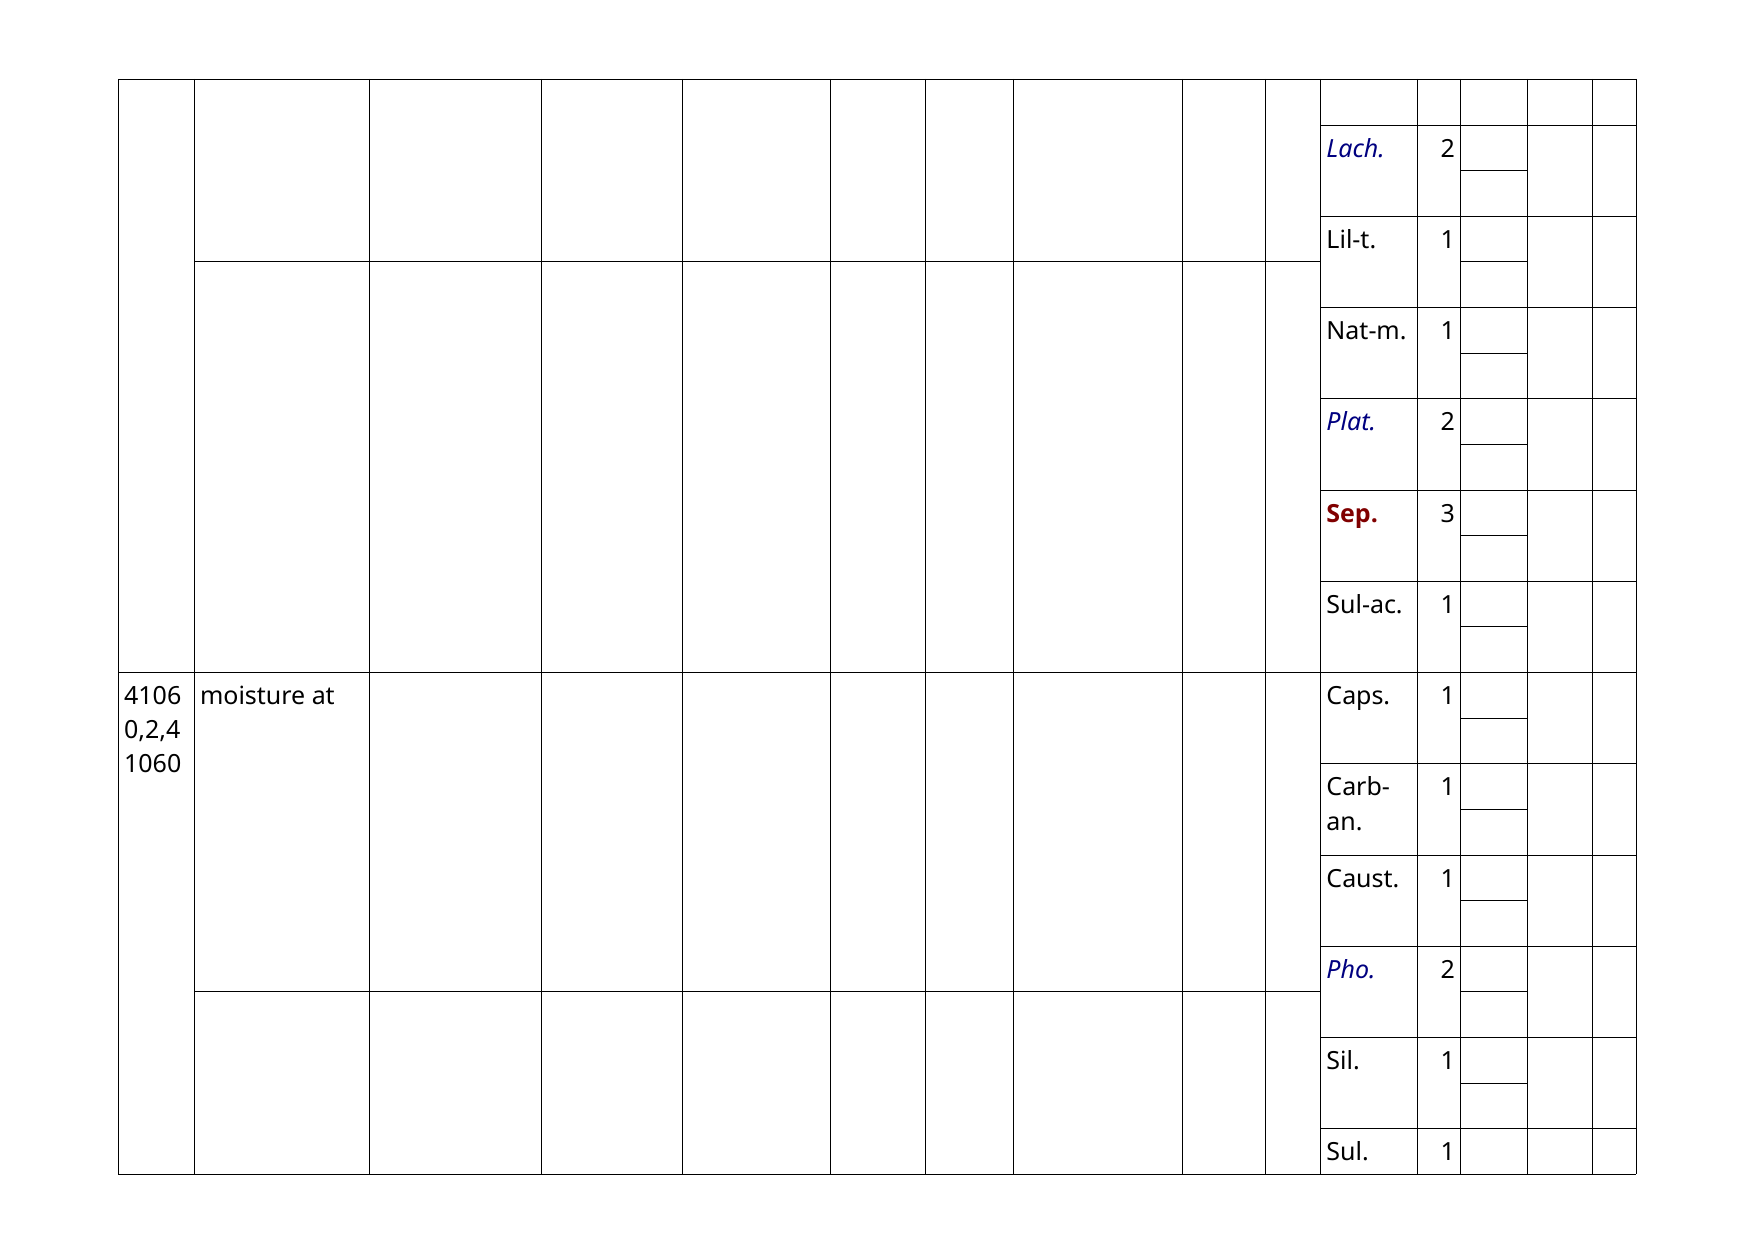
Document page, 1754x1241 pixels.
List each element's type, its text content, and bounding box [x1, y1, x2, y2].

table_cell [119, 80, 194, 672]
table_cell [195, 80, 369, 261]
table_cell [1014, 80, 1182, 261]
table_cell Carb-an. [1321, 764, 1417, 854]
table_cell [1183, 673, 1265, 991]
table_cell Lil-t. [1321, 217, 1417, 307]
table_cell [370, 673, 541, 991]
table_cell Pho. [1321, 947, 1417, 1037]
table_cell [1266, 992, 1320, 1174]
table_cell 1 [1418, 764, 1460, 854]
table_cell Sil. [1321, 1038, 1417, 1128]
table_cell [1528, 80, 1592, 124]
table_cell [1266, 80, 1320, 261]
table_cell [1266, 262, 1320, 672]
table_cell [683, 992, 830, 1174]
table_cell [1014, 262, 1182, 672]
table_cell [542, 992, 682, 1174]
table_cell [1593, 80, 1636, 124]
table_cell 1 [1418, 673, 1460, 763]
table_cell [542, 80, 682, 261]
table_cell [1593, 1129, 1636, 1174]
table_cell [1593, 764, 1636, 854]
table_cell 1 [1418, 1038, 1460, 1128]
table_cell 2 [1418, 947, 1460, 1037]
table_cell [1528, 308, 1592, 398]
table_cell [1593, 1038, 1636, 1128]
table_cell [1593, 126, 1636, 216]
table_cell [370, 262, 541, 672]
table_cell [1528, 126, 1592, 216]
table_cell [831, 262, 925, 672]
table_cell [1528, 491, 1592, 581]
table_cell Sul. [1321, 1129, 1417, 1174]
table_cell [1593, 217, 1636, 307]
table_cell [1461, 80, 1527, 124]
table_cell [370, 80, 541, 261]
table_cell [1593, 399, 1636, 489]
table_cell 1 [1418, 1129, 1460, 1174]
table_cell 41060,2,41060 [119, 673, 194, 1174]
table_cell Sep. [1321, 491, 1417, 581]
table_cell Caust. [1321, 856, 1417, 946]
table_cell [1461, 947, 1527, 991]
table_cell [1461, 354, 1527, 398]
table_cell [1014, 992, 1182, 1174]
table_cell 1 [1418, 856, 1460, 946]
table_cell [370, 992, 541, 1174]
table_cell [1321, 80, 1417, 124]
table_cell [195, 992, 369, 1174]
table_cell [1528, 399, 1592, 489]
table_cell [1528, 947, 1592, 1037]
table_cell Caps. [1321, 673, 1417, 763]
table_cell Nat-m. [1321, 308, 1417, 398]
table_cell [1461, 992, 1527, 1037]
table_cell [1593, 947, 1636, 1037]
table_cell 3 [1418, 491, 1460, 581]
table_cell [1461, 719, 1527, 763]
table_cell Lach. [1321, 126, 1417, 216]
table_cell [831, 80, 925, 261]
table_cell [1528, 673, 1592, 763]
table_cell [683, 262, 830, 672]
table_cell [1461, 1129, 1527, 1174]
table_cell [1461, 1038, 1527, 1083]
table_cell [683, 80, 830, 261]
table_cell [1528, 1129, 1592, 1174]
table_cell [1461, 536, 1527, 581]
table_cell [926, 80, 1013, 261]
table_cell [1461, 627, 1527, 672]
table_cell [1461, 308, 1527, 353]
table_cell [926, 673, 1013, 991]
table_cell [1014, 673, 1182, 991]
table_cell [1528, 582, 1592, 672]
table_cell [1528, 764, 1592, 854]
table_cell [1266, 673, 1320, 991]
table_cell [1528, 1038, 1592, 1128]
table_cell [1593, 856, 1636, 946]
table_cell [1461, 1084, 1527, 1128]
table_cell [1461, 491, 1527, 535]
table_cell 2 [1418, 399, 1460, 489]
table_cell [1461, 810, 1527, 854]
table_cell 1 [1418, 308, 1460, 398]
table_cell [1461, 399, 1527, 444]
table_cell [1461, 217, 1527, 261]
table_cell [1461, 901, 1527, 946]
table_cell 1 [1418, 582, 1460, 672]
table_cell [1461, 262, 1527, 307]
table_cell [1593, 308, 1636, 398]
table_cell [1461, 171, 1527, 216]
table_cell [926, 992, 1013, 1174]
table_cell 2 [1418, 126, 1460, 216]
table_cell [926, 262, 1013, 672]
table_cell [831, 992, 925, 1174]
table_cell [195, 262, 369, 672]
table_cell [1593, 673, 1636, 763]
table_cell Sul-ac. [1321, 582, 1417, 672]
table_cell [1528, 217, 1592, 307]
table_cell [542, 262, 682, 672]
table_cell Plat. [1321, 399, 1417, 489]
table_cell [1593, 582, 1636, 672]
table_cell [831, 673, 925, 991]
table_cell [1461, 764, 1527, 809]
table_cell [1461, 673, 1527, 718]
table_cell [542, 673, 682, 991]
table_cell [1461, 445, 1527, 489]
table_cell [683, 673, 830, 991]
table_cell 1 [1418, 217, 1460, 307]
table_cell [1183, 992, 1265, 1174]
table_cell [1528, 856, 1592, 946]
table_cell [1183, 80, 1265, 261]
table_cell [1461, 126, 1527, 170]
table_cell [1183, 262, 1265, 672]
table_cell [1461, 856, 1527, 900]
table_cell moisture at [195, 673, 369, 991]
table_cell [1418, 80, 1460, 124]
table_cell [1461, 582, 1527, 626]
table_cell [1593, 491, 1636, 581]
